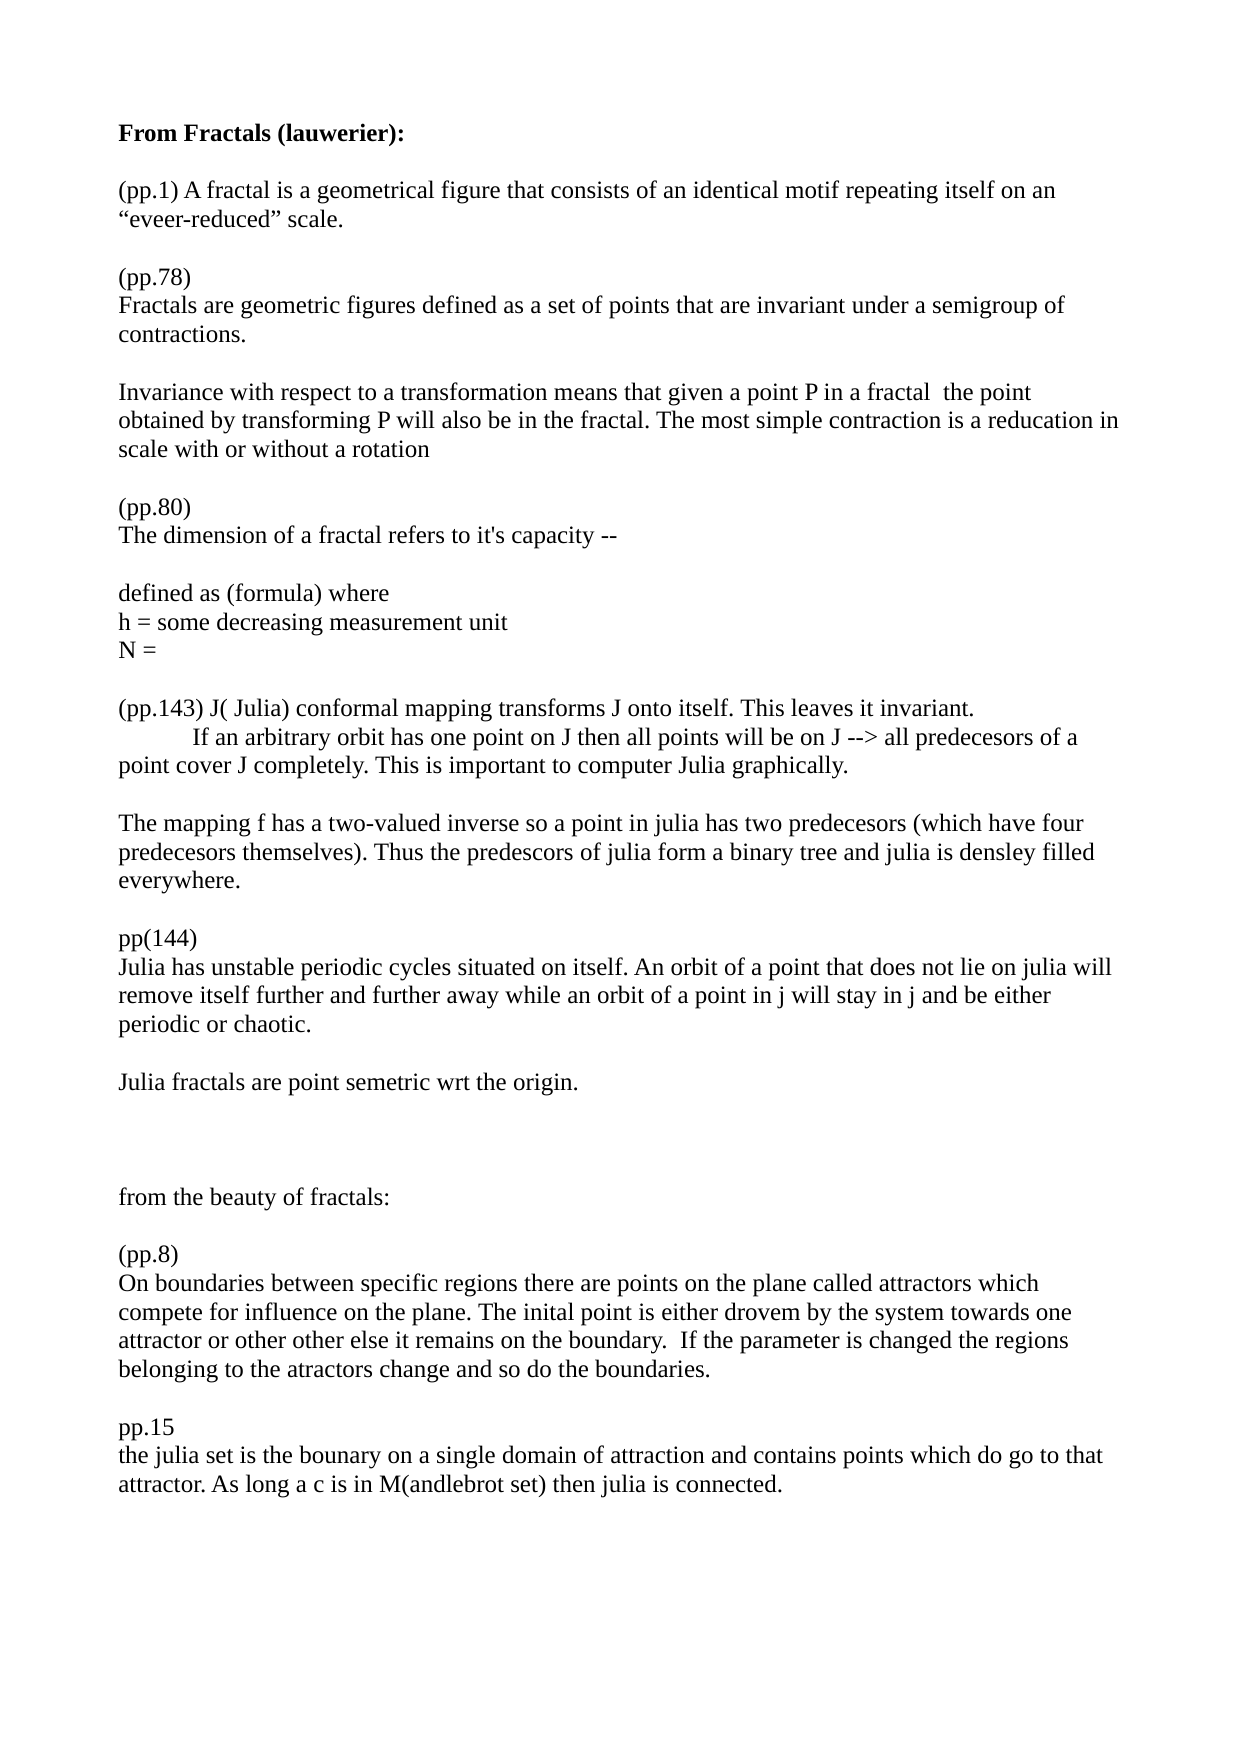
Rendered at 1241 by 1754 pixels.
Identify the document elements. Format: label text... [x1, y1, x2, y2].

text defined as (formula) where [118, 578, 1122, 607]
text From Fractals (lauwerier): [118, 118, 1122, 147]
text pp.15 [118, 1412, 1122, 1441]
text The mapping f has a two-valued inverse so a point in julia has two predecesors (which have four predecesors themselves). Thus the predescors of julia form a binary tree and julia is densley filled everywhere. [118, 808, 1122, 894]
text (pp.1) A fractal is a geometrical figure that consists of an identical motif repeating itself on an “eveer-reduced” scale. [118, 176, 1122, 233]
text The dimension of a fractal refers to it's capacity -- [118, 521, 1122, 549]
text Fractals are geometric figures defined as a set of points that are invariant under a semigroup of contractions. [118, 291, 1122, 348]
text the julia set is the bounary on a single domain of attraction and contains points which do go to that attractor. As long a c is in M(andlebrot set) then julia is connected. [118, 1441, 1122, 1498]
text N = [118, 636, 1122, 664]
text (pp.8) [118, 1239, 1122, 1268]
text (pp.80) [118, 492, 1122, 521]
text Invariance with respect to a transformation means that given a point P in a fractal the point obtained by transforming P will also be in the fractal. The most simple contraction is a reducation in scale with or without a rotation [118, 377, 1122, 463]
text pp(144) [118, 923, 1122, 952]
text Julia fractals are point semetric wrt the origin. [118, 1067, 1122, 1096]
text from the beauty of fractals: [118, 1182, 1122, 1211]
text Julia has unstable periodic cycles situated on itself. An orbit of a point that does not lie on julia will remove itself further and further away while an orbit of a point in j will stay in j and be either periodic or chaotic. [118, 952, 1122, 1038]
text h = some decreasing measurement unit [118, 607, 1122, 636]
text (pp.143) J( Julia) conformal mapping transforms J onto itself. This leaves it invariant. [118, 693, 1122, 722]
text On boundaries between specific regions there are points on the plane called attractors which compete for influence on the plane. The inital point is either drovem by the system towards one attractor or other other else it remains on the boundary. If the parameter is changed the regions belonging to the atractors change and so do the boundaries. [118, 1268, 1122, 1383]
text If an arbitrary orbit has one point on J then all points will be on J --> all predecesors of a point cover J completely. This is important to computer Julia graphically. [118, 722, 1122, 779]
text (pp.78) [118, 262, 1122, 291]
